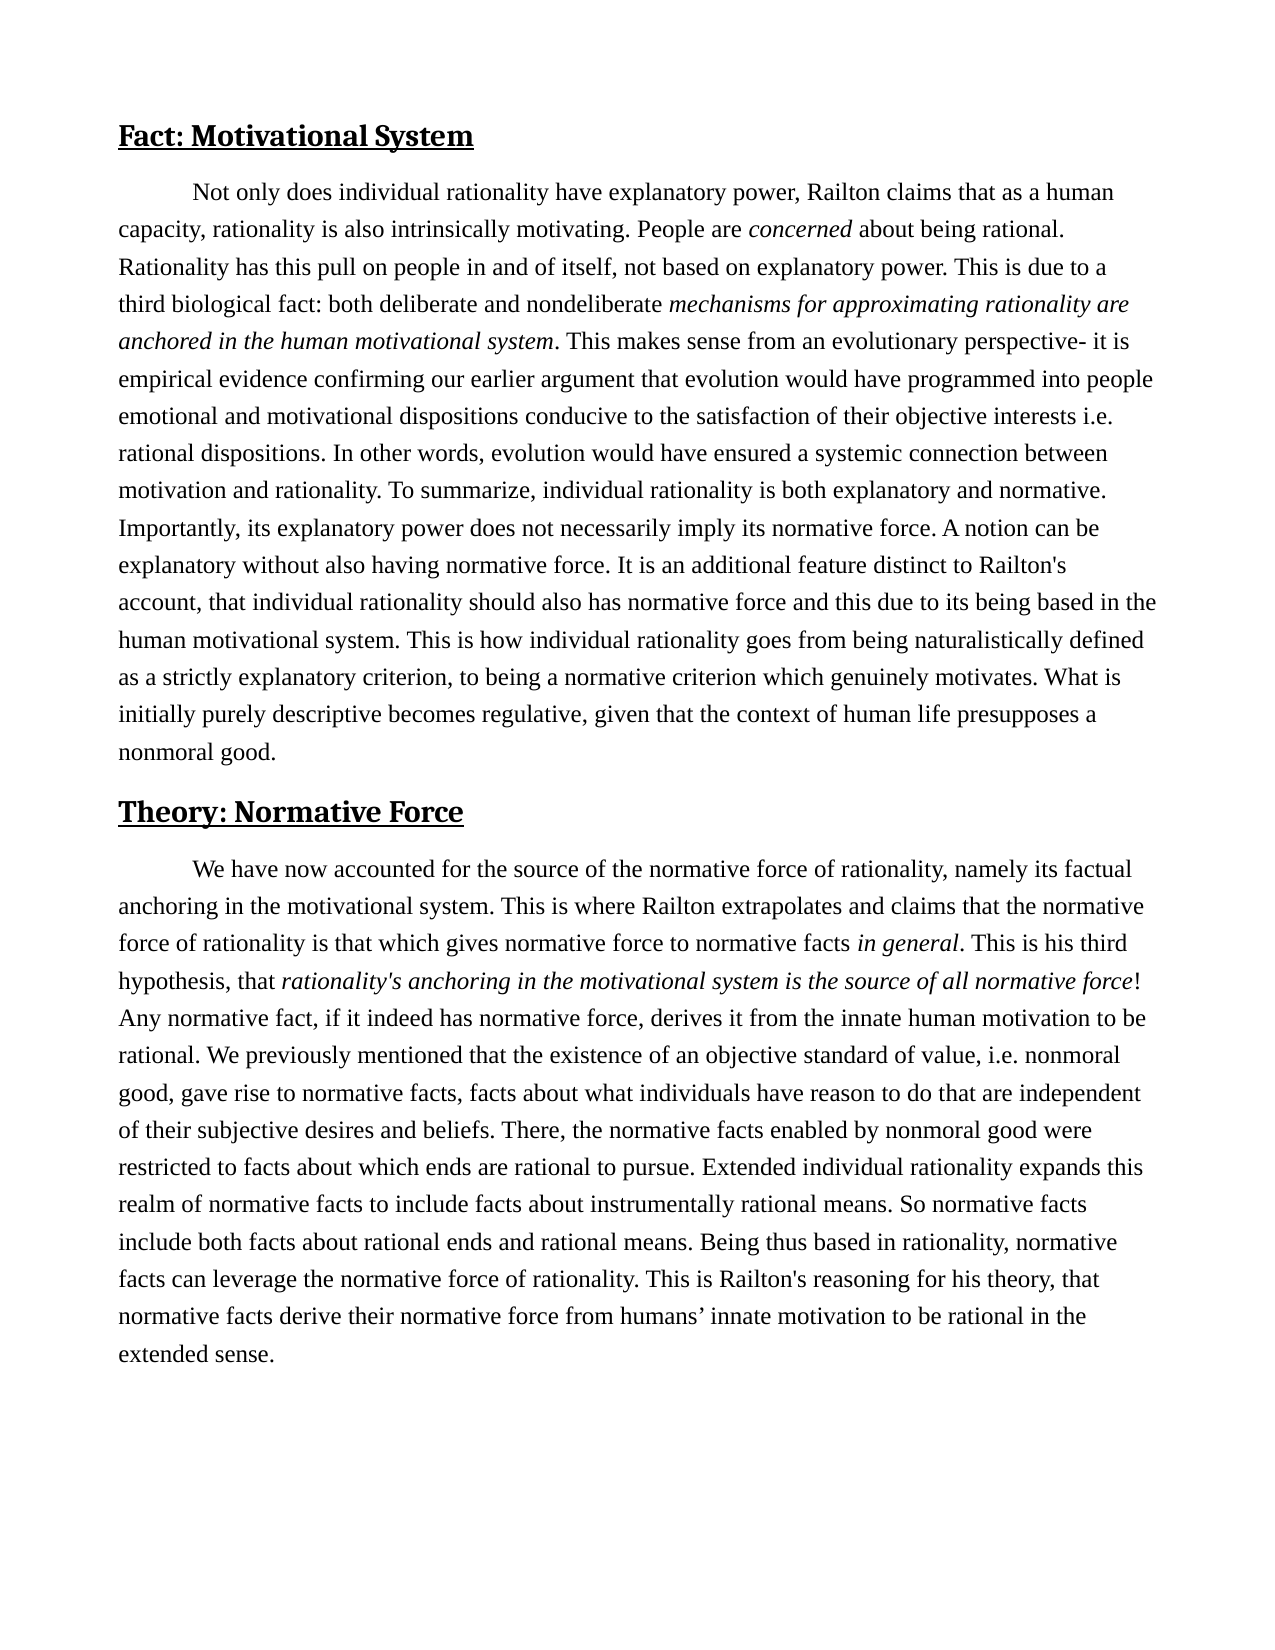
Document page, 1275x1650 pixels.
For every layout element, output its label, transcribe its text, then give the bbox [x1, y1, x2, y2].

subtitle Theory: Normative Force [118, 795, 1157, 831]
text We have now accounted for the source of the normative force of rationality, namely its factual anchoring in the motivational system. This is where Railton extrapolates and claims that the normative force of rationality is that which gives normative force to normative facts in general. This is his third hypothesis, that rationality's anchoring in the motivational system is the source of all normative force! Any normative fact, if it indeed has normative force, derives it from the innate human motivation to be rational. We previously mentioned that the existence of an objective standard of value, i.e. nonmoral good, gave rise to normative facts, facts about what individuals have reason to do that are independent of their subjective desires and beliefs. There, the normative facts enabled by nonmoral good were restricted to facts about which ends are rational to pursue. Extended individual rationality expands this realm of normative facts to include facts about instrumentally rational means. So normative facts include both facts about rational ends and rational means. Being thus based in rationality, normative facts can leverage the normative force of rationality. This is Railton's reasoning for his theory, that normative facts derive their normative force from humans’ innate motivation to be rational in the extended sense. [118, 854, 1157, 1367]
text Not only does individual rationality have explanatory power, Railton claims that as a human capacity, rationality is also intrinsically motivating. People are concerned about being rational. Rationality has this pull on people in and of itself, not based on explanatory power. This is due to a third biological fact: both deliberate and nondeliberate mechanisms for approximating rationality are anchored in the human motivational system. This makes sense from an evolutionary perspective- it is empirical evidence confirming our earlier argument that evolution would have programmed into people emotional and motivational dispositions conducive to the satisfaction of their objective interests i.e. rational dispositions. In other words, evolution would have ensured a systemic connection between motivation and rationality. To summarize, individual rationality is both explanatory and normative. Importantly, its explanatory power does not necessarily imply its normative force. A notion can be explanatory without also having normative force. It is an additional feature distinct to Railton's account, that individual rationality should also has normative force and this due to its being based in the human motivational system. This is how individual rationality goes from being naturalistically defined as a strictly explanatory criterion, to being a normative criterion which genuinely motivates. What is initially purely descriptive becomes regulative, given that the context of human life presupposes a nonmoral good. [118, 177, 1157, 765]
subtitle Fact: Motivational System [118, 118, 1157, 154]
